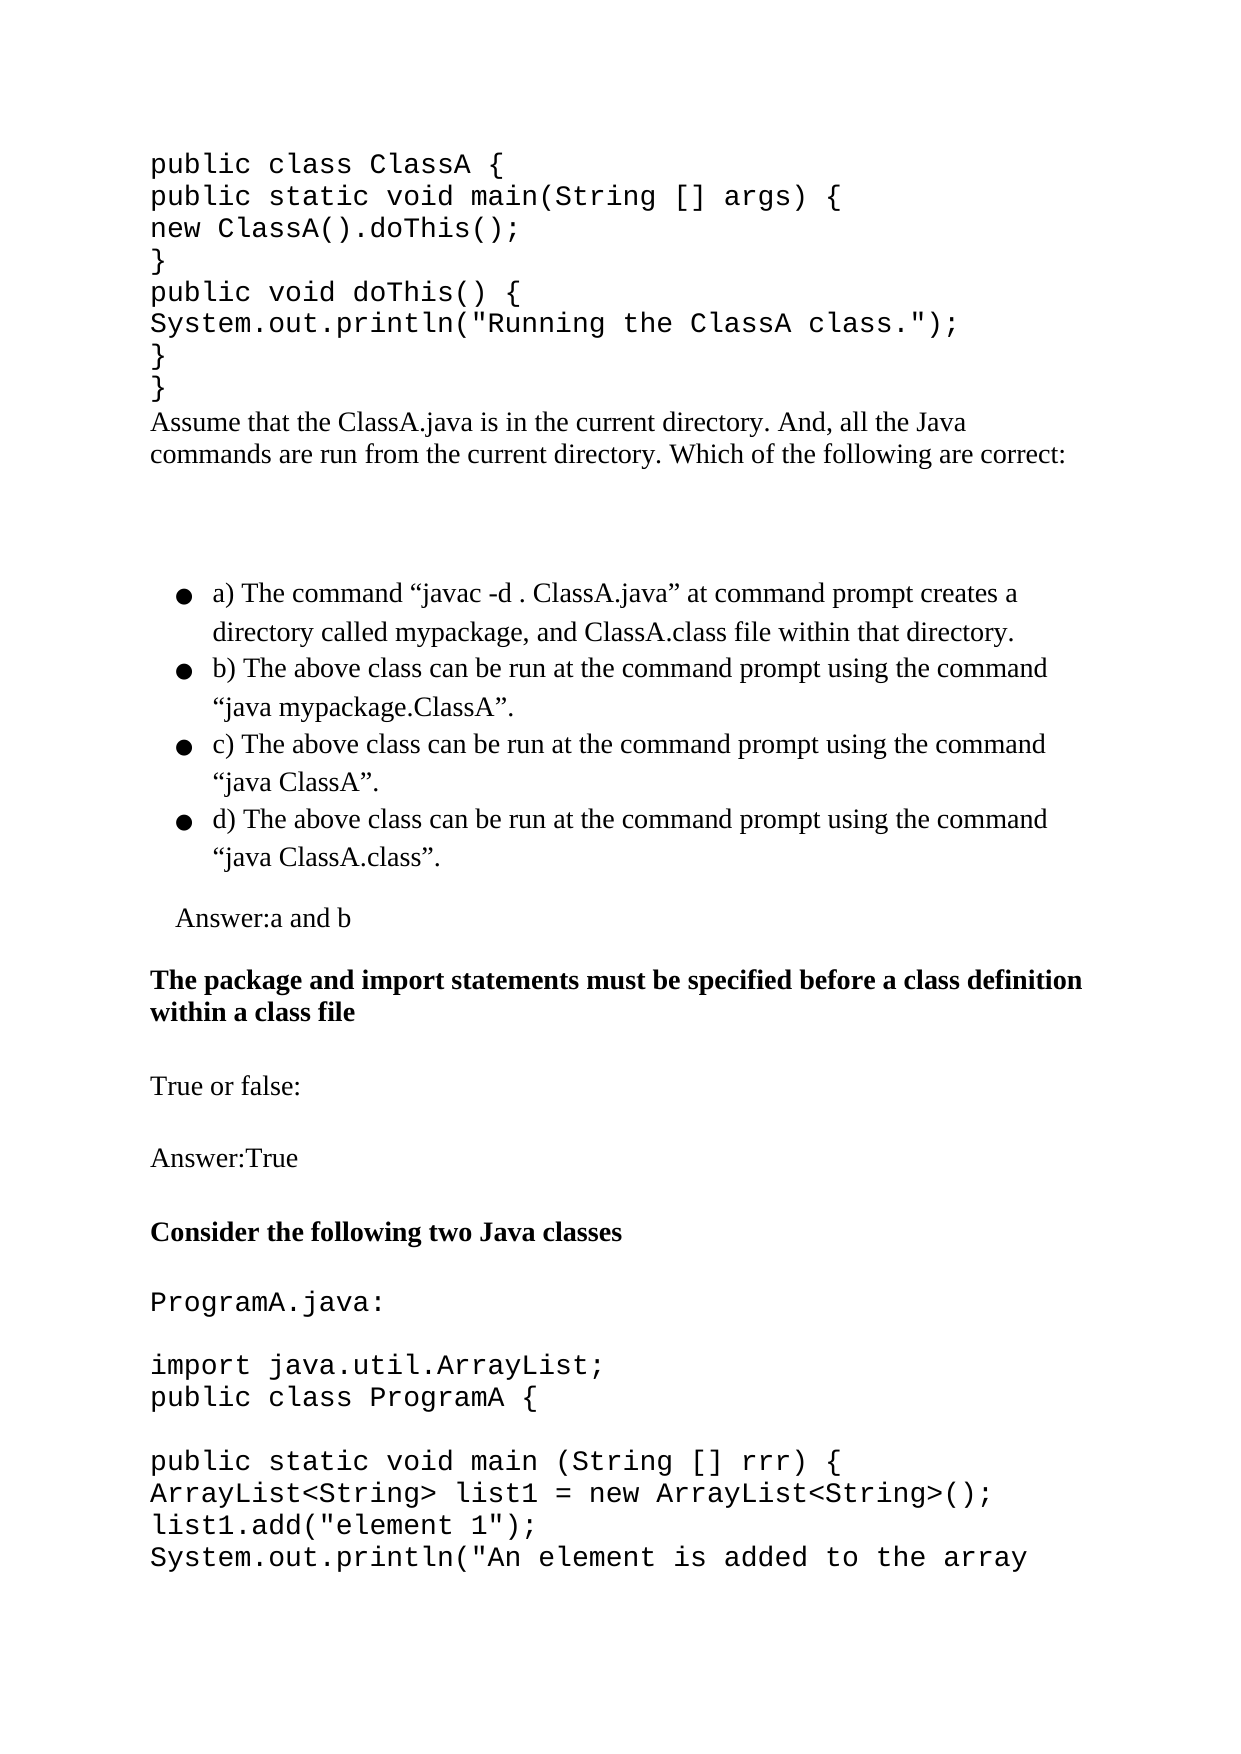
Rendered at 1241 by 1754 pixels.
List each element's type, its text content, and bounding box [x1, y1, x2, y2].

text Consider the following two Java classes [150, 1214, 1090, 1247]
text ArrayList<String> list1 = new ArrayList<String>(); [150, 1479, 1090, 1511]
list b) The above class can be run at the command prompt using the command “java mypackage.ClassA”. [175, 647, 1090, 722]
text public class ClassA { [150, 150, 1090, 182]
text public static void main(String [] args) { [150, 182, 1090, 214]
text public static void main (String [] rrr) { [150, 1447, 1090, 1479]
text list1.add("element 1"); [150, 1511, 1090, 1543]
text Answer:True [150, 1142, 1090, 1174]
text public class ProgramA { [150, 1383, 1090, 1415]
text True or false: [150, 1068, 1090, 1101]
text } [150, 373, 1090, 405]
list c) The above class can be run at the command prompt using the command “java ClassA”. [175, 722, 1090, 797]
text import java.util.ArrayList; [150, 1351, 1090, 1383]
text Answer:a and b [175, 902, 1090, 934]
text System.out.println("An element is added to the array [150, 1543, 1090, 1574]
text ProgramA.java: [150, 1288, 1090, 1319]
text Assume that the ClassA.java is in the current directory. And, all the Java commands are run from the current directory. Which of the following are correct: [150, 405, 1090, 470]
text public void doThis() { [150, 277, 1090, 309]
text } [150, 246, 1090, 277]
text } [150, 341, 1090, 373]
list a) The command “javac -d . ClassA.java” at command prompt creates a directory called mypackage, and ClassA.class file within that directory. [175, 572, 1090, 647]
text System.out.println("Running the ClassA class."); [150, 309, 1090, 341]
text The package and import statements must be specified before a class definition within a class file [150, 963, 1090, 1028]
text new ClassA().doThis(); [150, 214, 1090, 246]
list d) The above class can be run at the command prompt using the command “java ClassA.class”. [175, 797, 1090, 872]
